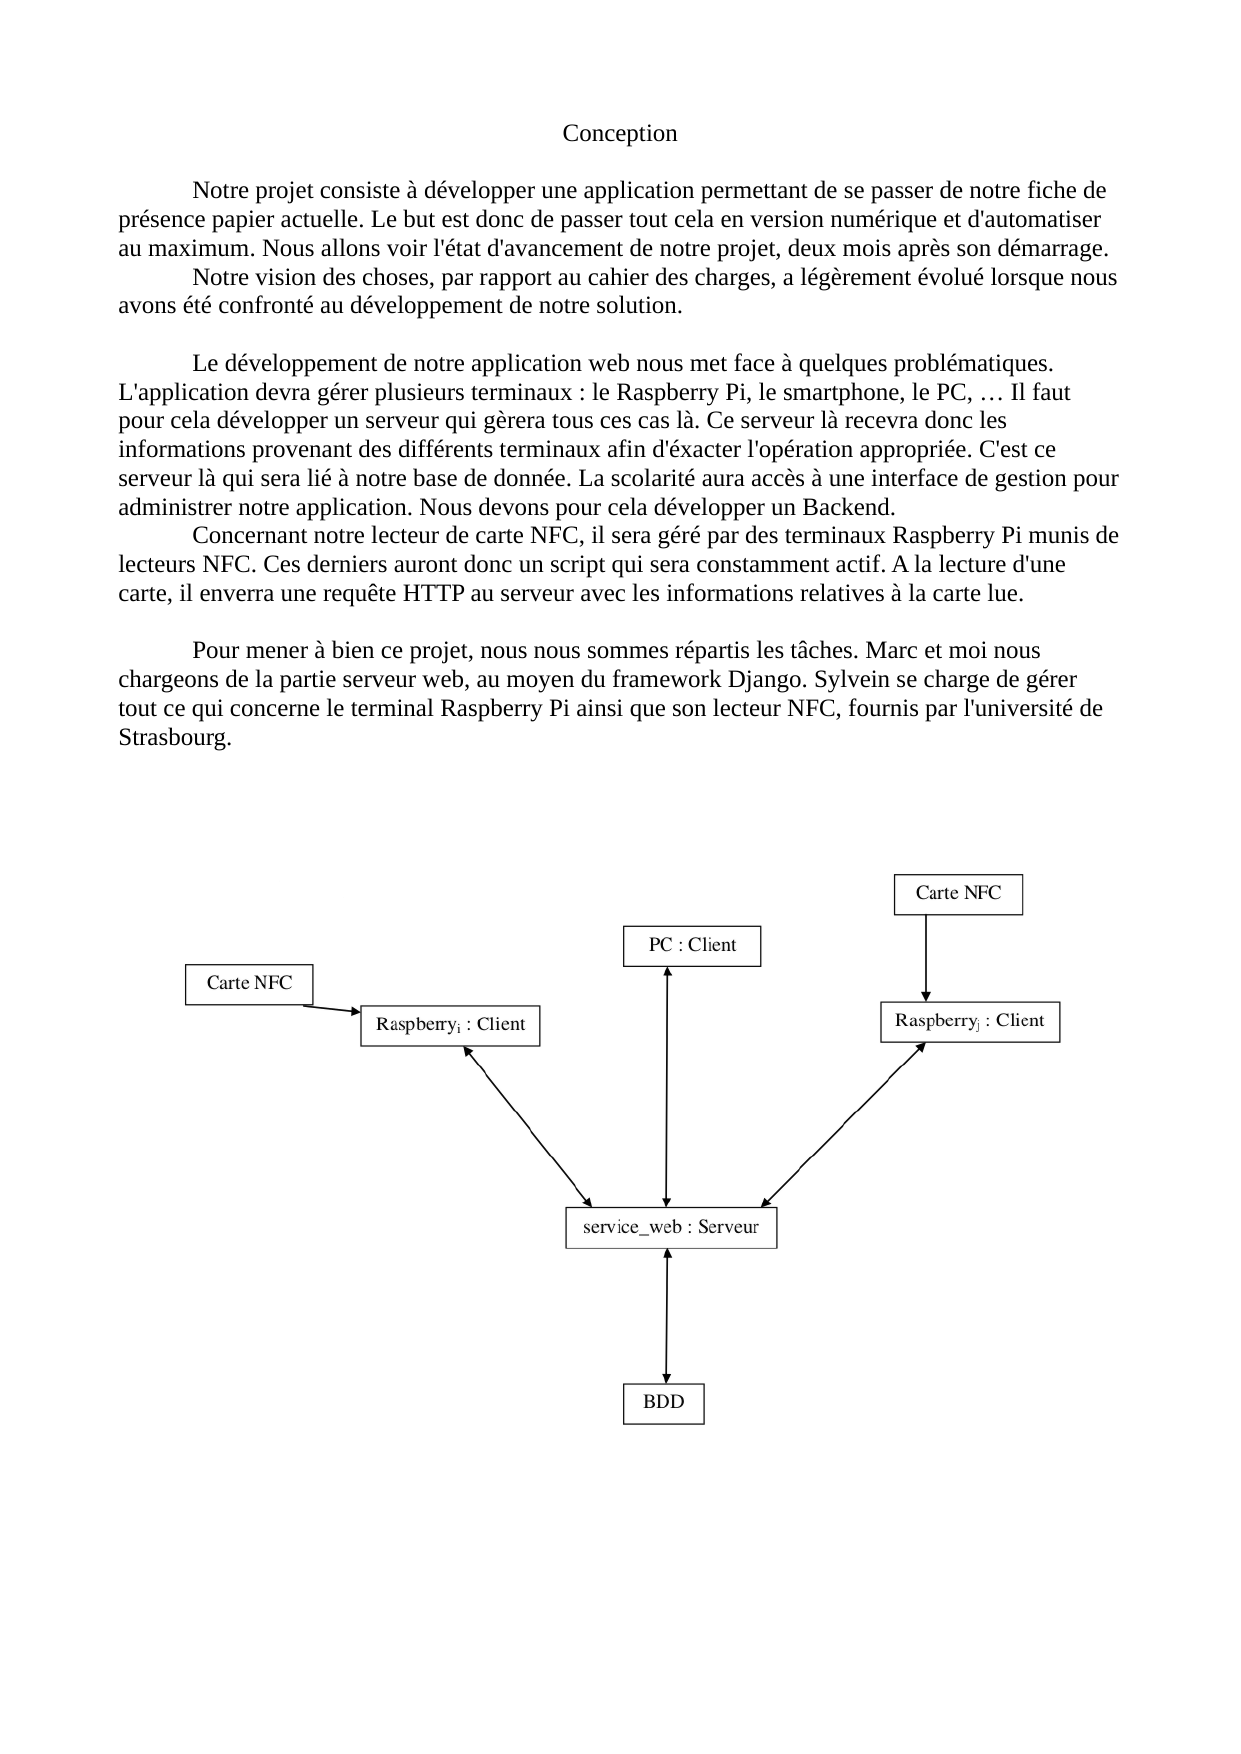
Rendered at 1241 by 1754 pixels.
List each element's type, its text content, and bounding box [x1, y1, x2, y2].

text Notre projet consiste à développer une application permettant de se passer de notre fiche de présence papier actuelle. Le but est donc de passer tout cela en version numérique et d'automatiser au maximum. Nous allons voir l'état d'avancement de notre projet, deux mois après son démarrage. [118, 176, 1122, 262]
picture [172, 836, 1068, 1432]
text Conception [118, 118, 1122, 147]
text Pour mener à bien ce projet, nous nous sommes répartis les tâches. Marc et moi nous chargeons de la partie serveur web, au moyen du framework Django. Sylvein se charge de gérer tout ce qui concerne le terminal Raspberry Pi ainsi que son lecteur NFC, fournis par l'université de Strasbourg. [118, 636, 1122, 751]
text Le développement de notre application web nous met face à quelques problématiques. L'application devra gérer plusieurs terminaux : le Raspberry Pi, le smartphone, le PC, … Il faut pour cela développer un serveur qui gèrera tous ces cas là. Ce serveur là recevra donc les informations provenant des différents terminaux afin d'éxacter l'opération appropriée. C'est ce serveur là qui sera lié à notre base de donnée. La scolarité aura accès à une interface de gestion pour administrer notre application. Nous devons pour cela développer un Backend. [118, 348, 1122, 521]
text Notre vision des choses, par rapport au cahier des charges, a légèrement évolué lorsque nous avons été confronté au développement de notre solution. [118, 262, 1122, 319]
text Concernant notre lecteur de carte NFC, il sera géré par des terminaux Raspberry Pi munis de lecteurs NFC. Ces derniers auront donc un script qui sera constamment actif. A la lecture d'une carte, il enverra une requête HTTP au serveur avec les informations relatives à la carte lue. [118, 521, 1122, 607]
